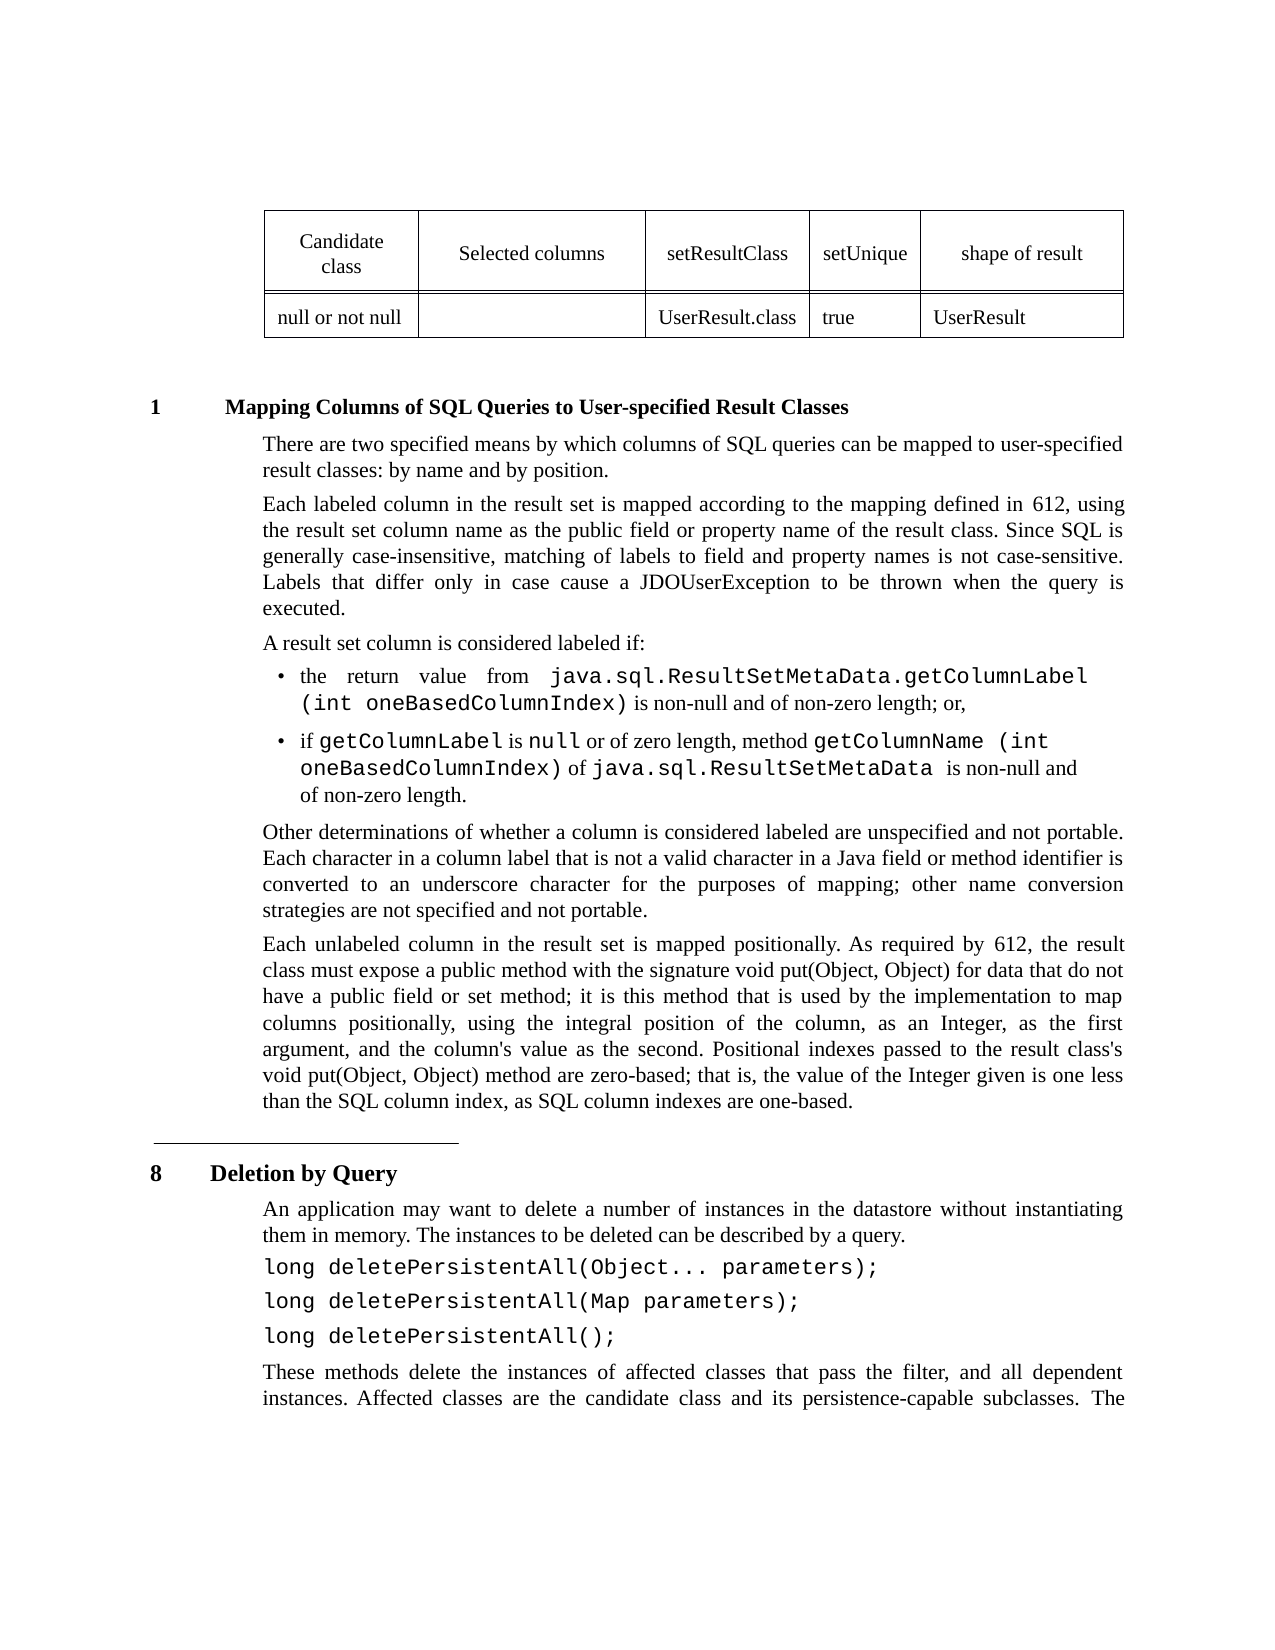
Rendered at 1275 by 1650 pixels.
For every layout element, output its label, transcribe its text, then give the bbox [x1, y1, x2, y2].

text A result set column is considered labeled if: [262, 629, 1125, 655]
table_cell [419, 294, 645, 337]
table_header shape of result [921, 211, 1123, 290]
subtitle Deletion by Query [150, 1159, 1125, 1186]
table_cell true [810, 294, 920, 337]
table_cell null or not null [265, 294, 418, 337]
text A14.8-1 [These methods delete the instances of affected classes that pass the filter, and all dependent instances. Affected classes are the candidate class and its persistence-capable subclasses.] A14.8-2 [The number of instances of affected classes that were deleted is returned. Embedded instances and dependent instances are not counted in the return value.] [262, 1358, 1125, 1410]
table_header Candidate class [265, 211, 418, 290]
text Other determinations of whether a column is considered labeled are unspecified and not portable. Each character in a column label that is not a valid character in a Java field or method identifier is converted to an underscore character for the purposes of mapping; other name conversion strategies are not specified and not portable. [262, 818, 1125, 922]
table_header Selected columns [419, 211, 645, 290]
text Each labeled column in the result set is mapped according to the mapping defined in 612, using the result set column name as the public field or property name of the result class. Since SQL is generally case-insensitive, matching of labels to field and property names is not case-sensitive. Labels that differ only in case cause a JDOUserException to be thrown when the query is executed. [262, 490, 1125, 621]
text An application may want to delete a number of instances in the datastore without instantiating them in memory. The instances to be deleted can be described by a query. [262, 1195, 1125, 1247]
table_cell UserResult] [921, 294, 1123, 337]
text Each unlabeled column in the result set is mapped positionally. As required by 612, the result class must expose a public method with the signature void put(Object, Object) for data that do not have a public field or set method; it is this method that is used by the implementation to map columns positionally, using the integral position of the column, as an Integer, as the first argument, and the column's value as the second. Positional indexes passed to the result class's void put(Object, Object) method are zero-based; that is, the value of the Integer given is one less than the SQL column index, as SQL column indexes are one-based. [262, 931, 1125, 1113]
text long deletePersistentAll(Object... parameters); [262, 1255, 1125, 1281]
table_header setUnique [810, 211, 920, 290]
table_header setResultClass [646, 211, 809, 290]
text • if getColumnLabel is null or of zero length, method getColumnName (int oneBasedColumnIndex) of java.sql.ResultSetMetaData is non-null and of non-zero length. [277, 728, 1087, 808]
table_cell UserResult.class [646, 294, 809, 337]
subtitle Mapping Columns of SQL Queries to User-specified Result Classes [150, 393, 1125, 419]
text There are two specified means by which columns of SQL queries can be mapped to user-specified result classes: by name and by position. [262, 430, 1125, 482]
text long deletePersistentAll(); [262, 1324, 1125, 1350]
text long deletePersistentAll(Map parameters); [262, 1289, 1125, 1316]
text • the return value from java.sql.ResultSetMetaData.getColumnLabel (int oneBasedColumnIndex) is non-null and of non-zero length; or, [277, 663, 1087, 717]
